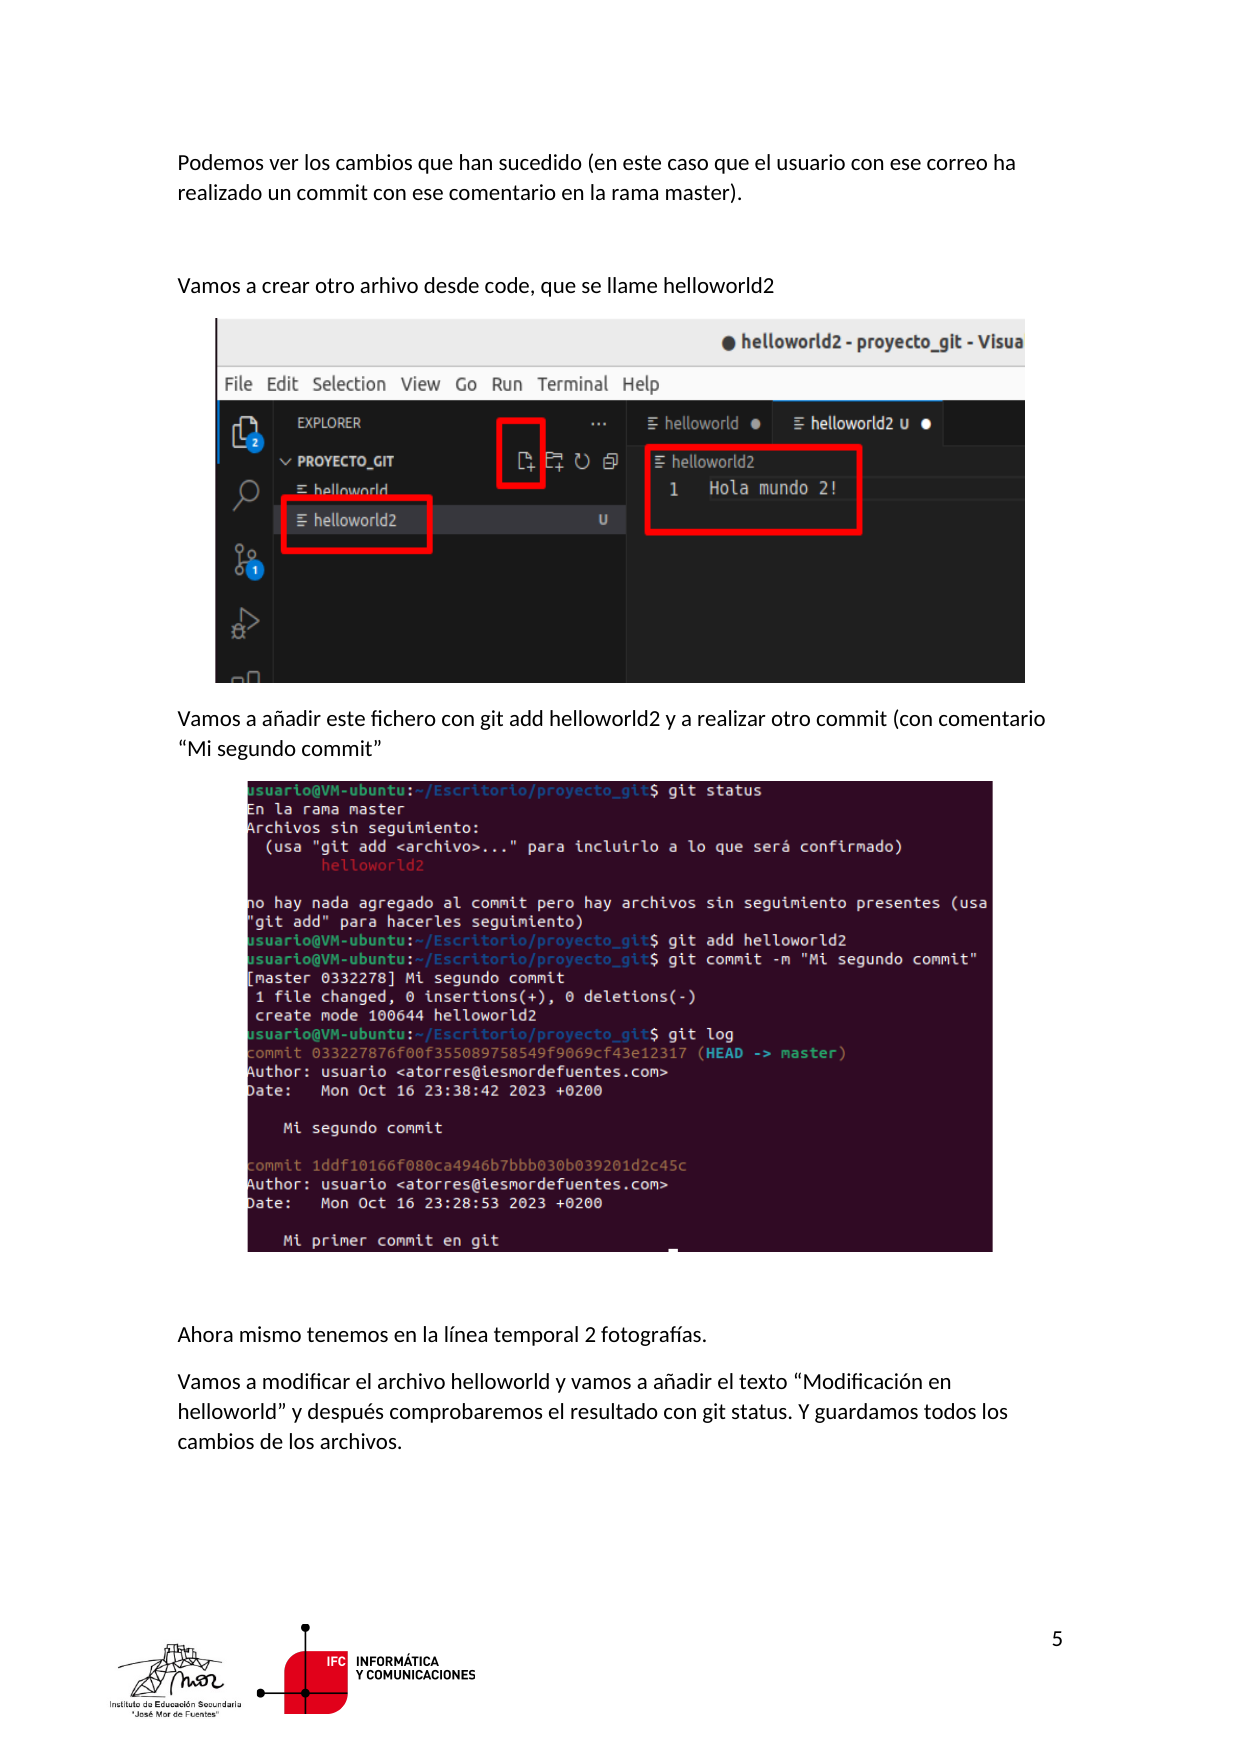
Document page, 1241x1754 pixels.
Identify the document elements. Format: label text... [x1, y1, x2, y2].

text Podemos ver los cambios que han sucedido (en este caso que el usuario con ese correo ha realizado un commit con ese comentario en la rama master). [177, 148, 1063, 206]
picture [215, 318, 1025, 683]
picture [256, 1624, 475, 1714]
picture [247, 781, 993, 1252]
text Vamos a modificar el archivo helloworld y vamos a añadir el texto “Modificación en helloworld” y después comprobaremos el resultado con git status. Y guardamos todos los cambios de los archivos. [177, 1367, 1063, 1455]
text Vamos a añadir este fichero con git add helloworld2 y a realizar otro commit (con comentario “Mi segundo commit” [177, 318, 1063, 762]
text Ahora mismo tenemos en la línea temporal 2 fotografías. [177, 1320, 1063, 1348]
text Vamos a crear otro arhivo desde code, que se llame helloworld2 [177, 272, 1063, 299]
picture [100, 1631, 249, 1736]
